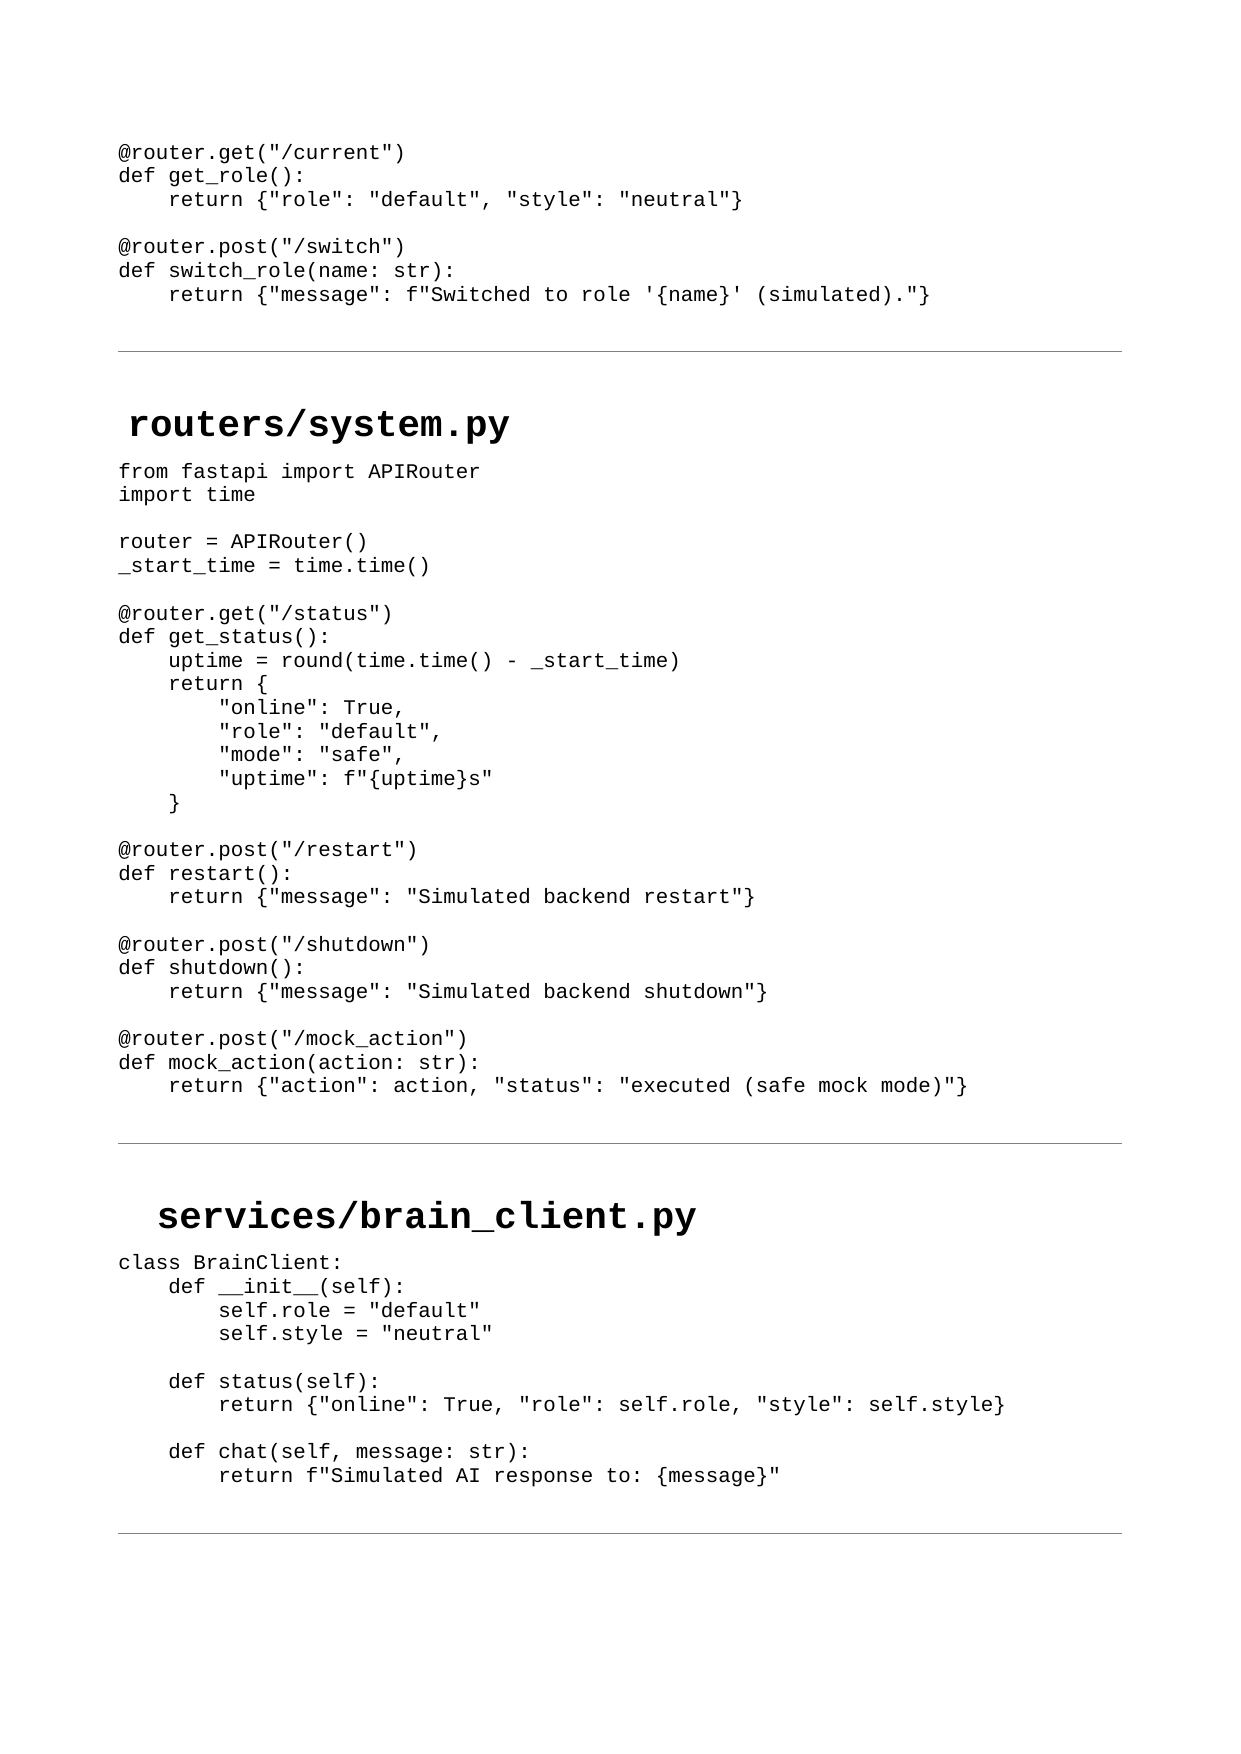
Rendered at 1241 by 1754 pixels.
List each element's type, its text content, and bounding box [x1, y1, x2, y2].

text return { [118, 673, 1122, 697]
text from fastapi import APIRouter [118, 461, 1122, 484]
text def mock_action(action: str): [118, 1052, 1122, 1075]
text def shutdown(): [118, 957, 1122, 981]
text @router.post("/mock_action") [118, 1028, 1122, 1052]
text self.role = "default" [118, 1300, 1122, 1323]
text return {"message": "Simulated backend shutdown"} [118, 981, 1122, 1004]
text @router.get("/status") [118, 602, 1122, 626]
text def get_role(): [118, 165, 1122, 189]
text } [118, 792, 1122, 815]
text self.style = "neutral" [118, 1323, 1122, 1347]
text def __init__(self): [118, 1276, 1122, 1300]
text def restart(): [118, 863, 1122, 886]
text import time [118, 484, 1122, 508]
text router = APIRouter() [118, 532, 1122, 555]
text return {"message": f"Switched to role '{name}' (simulated)."} [118, 284, 1122, 307]
text return {"online": True, "role": self.role, "style": self.style} [118, 1394, 1122, 1418]
text @router.post("/shutdown") [118, 933, 1122, 957]
text return {"message": "Simulated backend restart"} [118, 886, 1122, 910]
text "role": "default", [118, 721, 1122, 744]
text @router.get("/current") [118, 142, 1122, 165]
text "mode": "safe", [118, 744, 1122, 768]
subtitle 🧠 services/brain_client.py [118, 1194, 1122, 1240]
text def switch_role(name: str): [118, 260, 1122, 284]
text @router.post("/switch") [118, 236, 1122, 260]
subtitle 🖥️ routers/system.py [118, 402, 1122, 448]
text return f"Simulated AI response to: {message}" [118, 1465, 1122, 1489]
text class BrainClient: [118, 1252, 1122, 1276]
text def chat(self, message: str): [118, 1442, 1122, 1465]
text "uptime": f"{uptime}s" [118, 768, 1122, 792]
text return {"action": action, "status": "executed (safe mock mode)"} [118, 1075, 1122, 1099]
text def status(self): [118, 1371, 1122, 1394]
text _start_time = time.time() [118, 555, 1122, 579]
text uptime = round(time.time() - _start_time) [118, 650, 1122, 673]
text return {"role": "default", "style": "neutral"} [118, 189, 1122, 213]
text @router.post("/restart") [118, 839, 1122, 863]
text def get_status(): [118, 626, 1122, 650]
text "online": True, [118, 697, 1122, 721]
